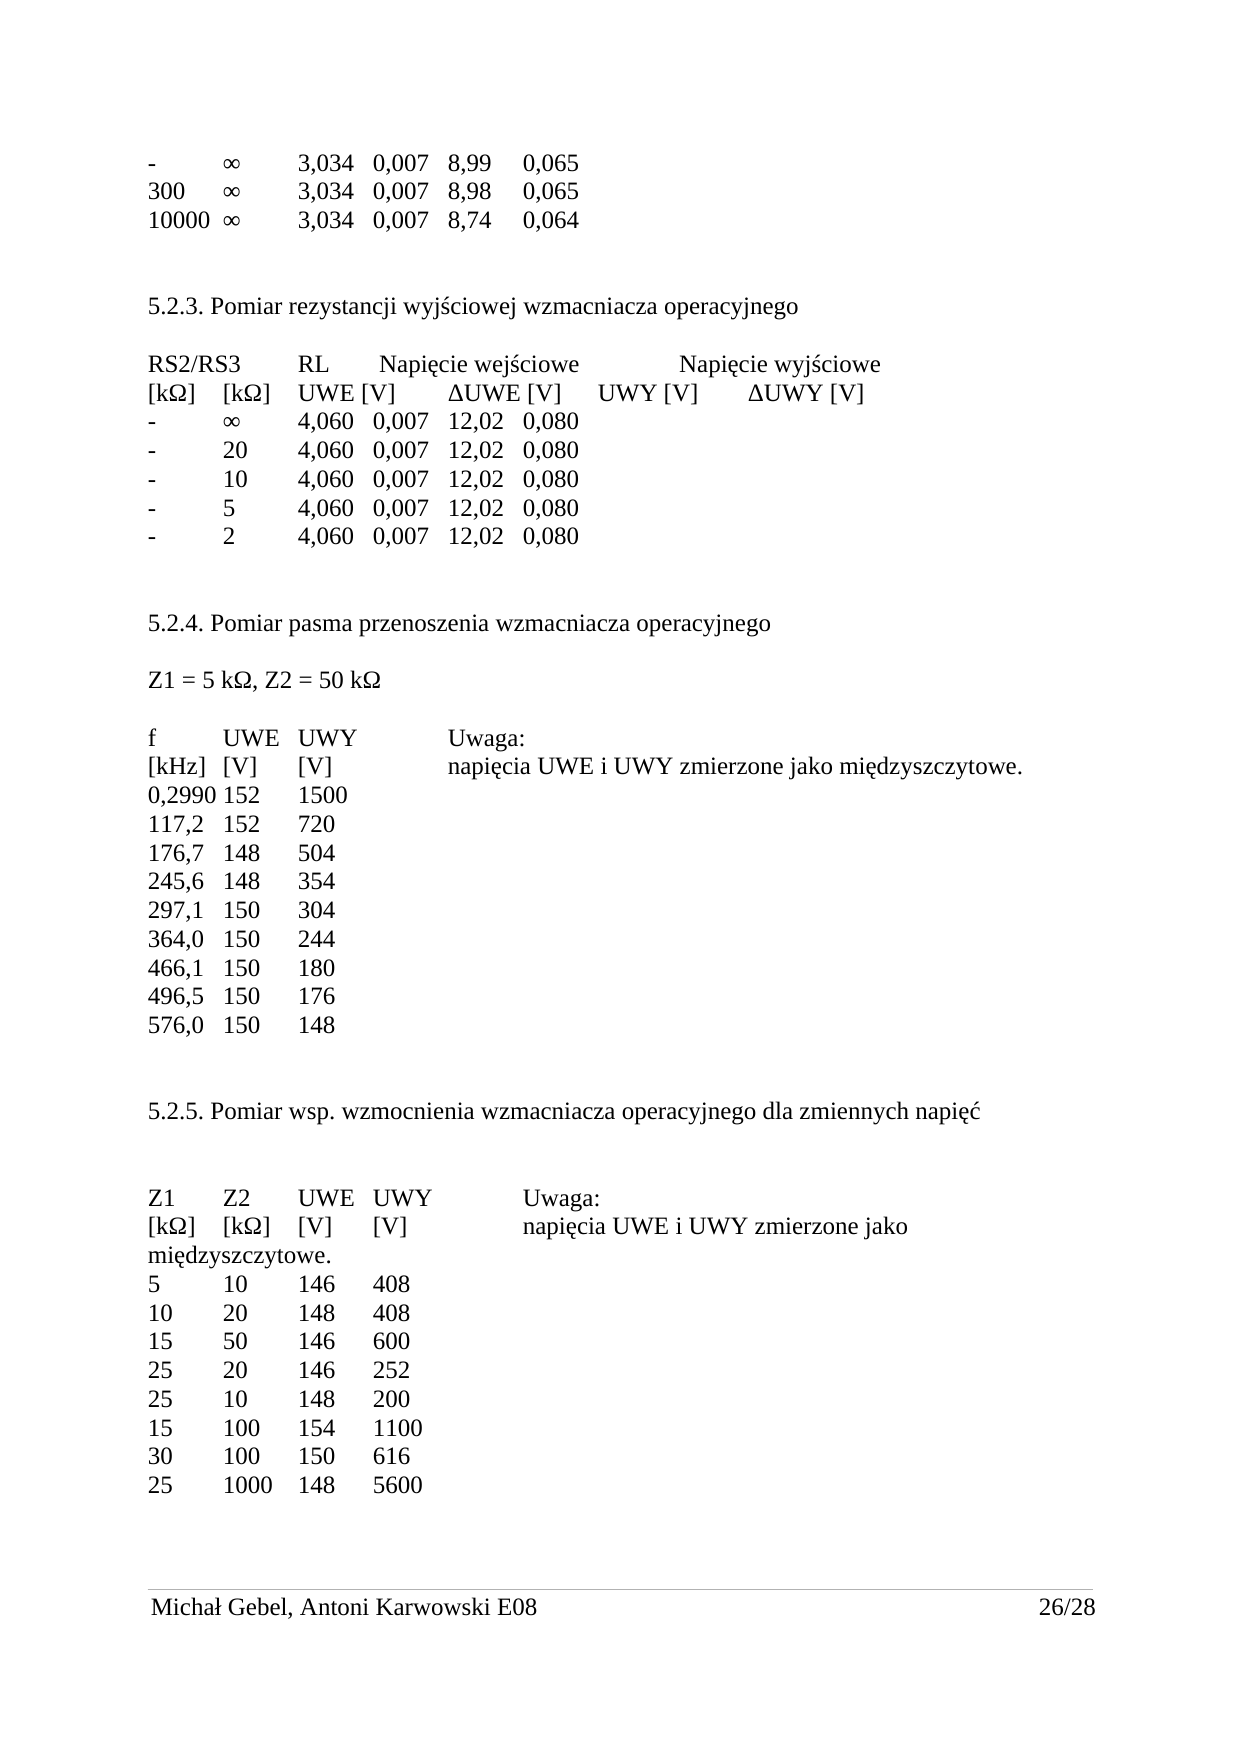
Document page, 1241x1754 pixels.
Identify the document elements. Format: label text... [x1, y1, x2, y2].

text 297,1 150 304 [148, 895, 1093, 924]
text 5.2.4. Pomiar pasma przenoszenia wzmacniacza operacyjnego [148, 608, 1093, 636]
text [kHz] [V] [V] napięcia UWE i UWY zmierzone jako międzyszczytowe. [148, 751, 1093, 780]
text 300 ∞ 3,034 0,007 8,98 0,065 [148, 176, 1093, 205]
text 5 10 146 408 [148, 1269, 1093, 1298]
text 15 50 146 600 [148, 1326, 1093, 1355]
text [kΩ] [kΩ] [V] [V] napięcia UWE i UWY zmierzone jako międzyszczytowe. [148, 1211, 1093, 1269]
text 0,2990 152 1500 [148, 780, 1093, 809]
text 176,7 148 504 [148, 838, 1093, 866]
text 10000 ∞ 3,034 0,007 8,74 0,064 [148, 205, 1093, 234]
text 5.2.3. Pomiar rezystancji wyjściowej wzmacniacza operacyjnego [148, 291, 1093, 320]
text - 2 4,060 0,007 12,02 0,080 [148, 521, 1093, 550]
text 30 100 150 616 [148, 1441, 1093, 1470]
text [kΩ] [kΩ] UWE [V] ΔUWE [V] UWY [V] ΔUWY [V] [148, 378, 1093, 406]
text 5.2.5. Pomiar wsp. wzmocnienia wzmacniacza operacyjnego dla zmiennych napięć [148, 1096, 1093, 1154]
text f UWE UWY Uwaga: [148, 723, 1093, 751]
text 10 20 148 408 [148, 1298, 1093, 1326]
text - 10 4,060 0,007 12,02 0,080 [148, 464, 1093, 493]
text 15 100 154 1100 [148, 1413, 1093, 1441]
text 25 10 148 200 [148, 1384, 1093, 1413]
text - 5 4,060 0,007 12,02 0,080 [148, 493, 1093, 521]
text Z1 Z2 UWE UWY Uwaga: [148, 1183, 1093, 1211]
text - ∞ 4,060 0,007 12,02 0,080 [148, 406, 1093, 435]
text - ∞ 3,034 0,007 8,99 0,065 [148, 148, 1093, 176]
text 25 20 146 252 [148, 1355, 1093, 1384]
text 117,2 152 720 [148, 809, 1093, 838]
text 496,5 150 176 [148, 981, 1093, 1010]
text Z1 = 5 kΩ, Z2 = 50 kΩ [148, 665, 1093, 694]
text 245,6 148 354 [148, 866, 1093, 895]
text 364,0 150 244 [148, 924, 1093, 953]
text - 20 4,060 0,007 12,02 0,080 [148, 435, 1093, 464]
text RS2/RS3 RL Napięcie wejściowe Napięcie wyjściowe [148, 349, 1093, 378]
text 25 1000 148 5600 [148, 1470, 1093, 1499]
text 576,0 150 148 [148, 1010, 1093, 1039]
text 466,1 150 180 [148, 953, 1093, 981]
